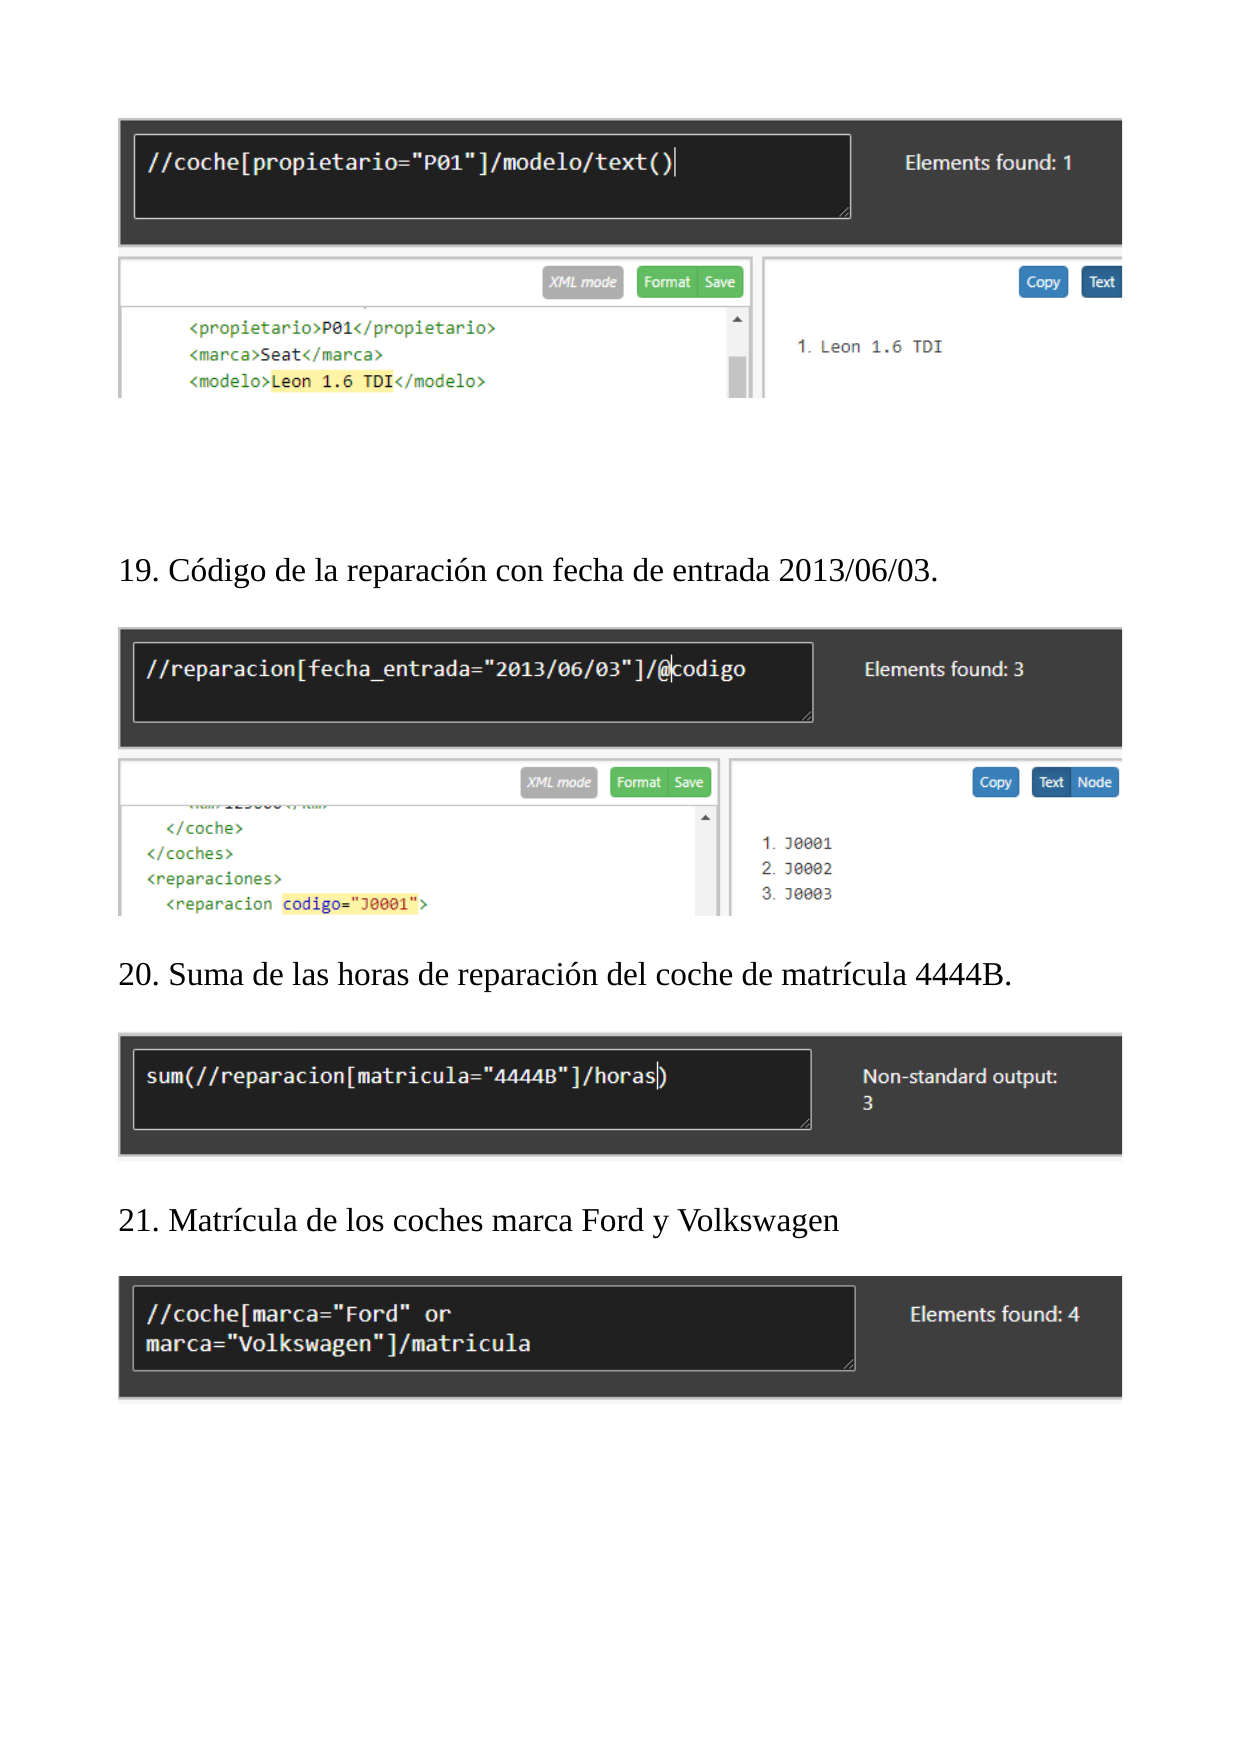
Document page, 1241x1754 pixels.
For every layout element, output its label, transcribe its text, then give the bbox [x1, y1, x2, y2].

text 21. Matrícula de los coches marca Ford y Volkswagen [118, 1200, 1122, 1238]
picture [118, 1276, 1123, 1404]
picture [118, 118, 1123, 398]
picture [118, 1031, 1123, 1162]
picture [118, 627, 1123, 916]
text 19. Código de la reparación con fecha de entrada 2013/06/03. [118, 551, 1122, 589]
text 20. Suma de las horas de reparación del coche de matrícula 4444B. [118, 954, 1122, 993]
